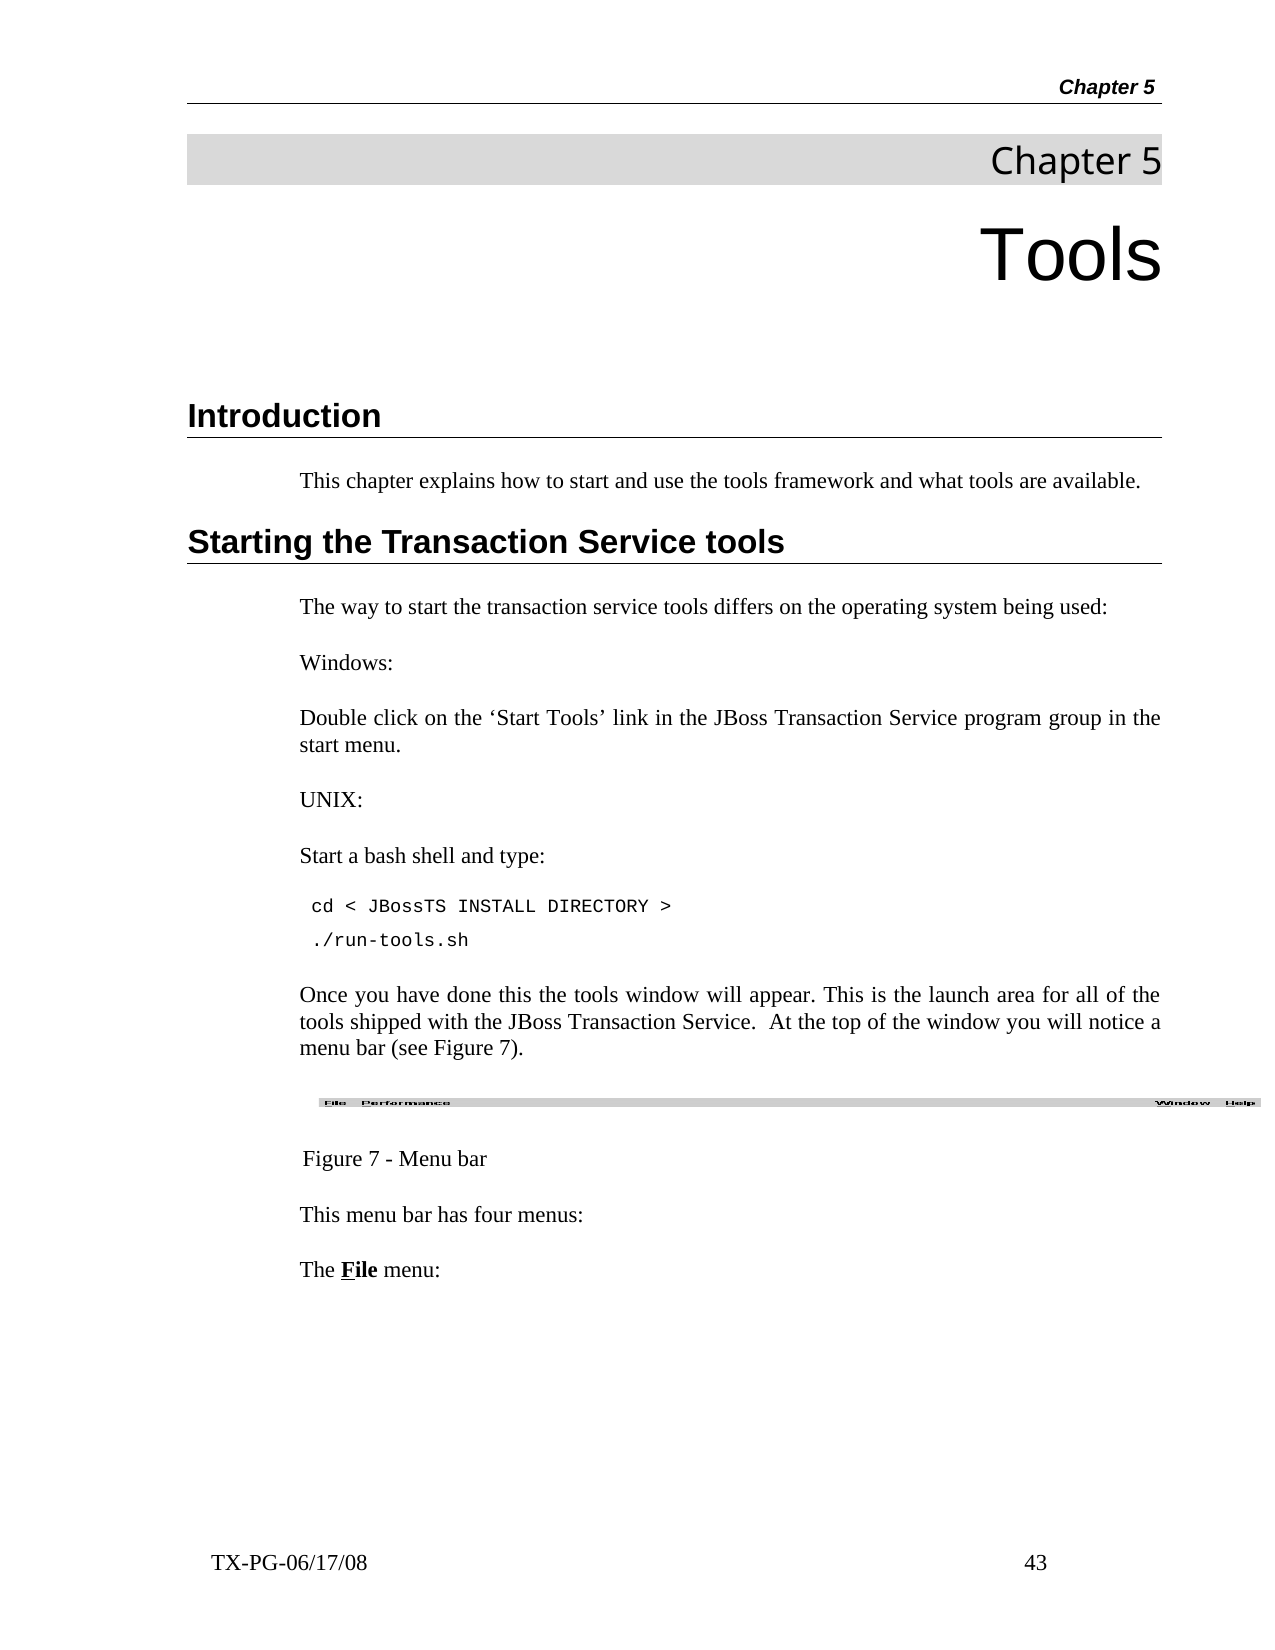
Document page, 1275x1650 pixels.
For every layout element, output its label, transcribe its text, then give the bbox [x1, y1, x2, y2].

text Figure 7 - Menu bar [302, 1145, 1162, 1171]
text The File menu: [299, 1256, 1162, 1282]
text This chapter explains how to start and use the tools framework and what tools are available. [299, 467, 1162, 493]
text ./run-tools.sh [311, 931, 1162, 952]
text cd < JBossTS INSTALL DIRECTORY > [311, 897, 1162, 918]
text Double click on the ‘Start Tools’ link in the JBoss Transaction Service program group in the start menu. [299, 704, 1162, 757]
text This menu bar has four menus: [299, 1201, 1162, 1227]
text Once you have done this the tools window will appear. This is the launch area for all of the tools shipped with the JBoss Transaction Service. At the top of the window you will notice a menu bar (see Figure 7). [299, 981, 1162, 1060]
text The way to start the transaction service tools differs on the operating system being used: [299, 593, 1162, 619]
text Start a bash shell and type: [299, 842, 1162, 868]
text Windows: [299, 649, 1162, 675]
subtitle Introduction [187, 396, 1162, 437]
title Tools [302, 210, 1162, 296]
text UNIX: [299, 786, 1162, 812]
subtitle Starting the Transaction Service tools [187, 522, 1162, 563]
